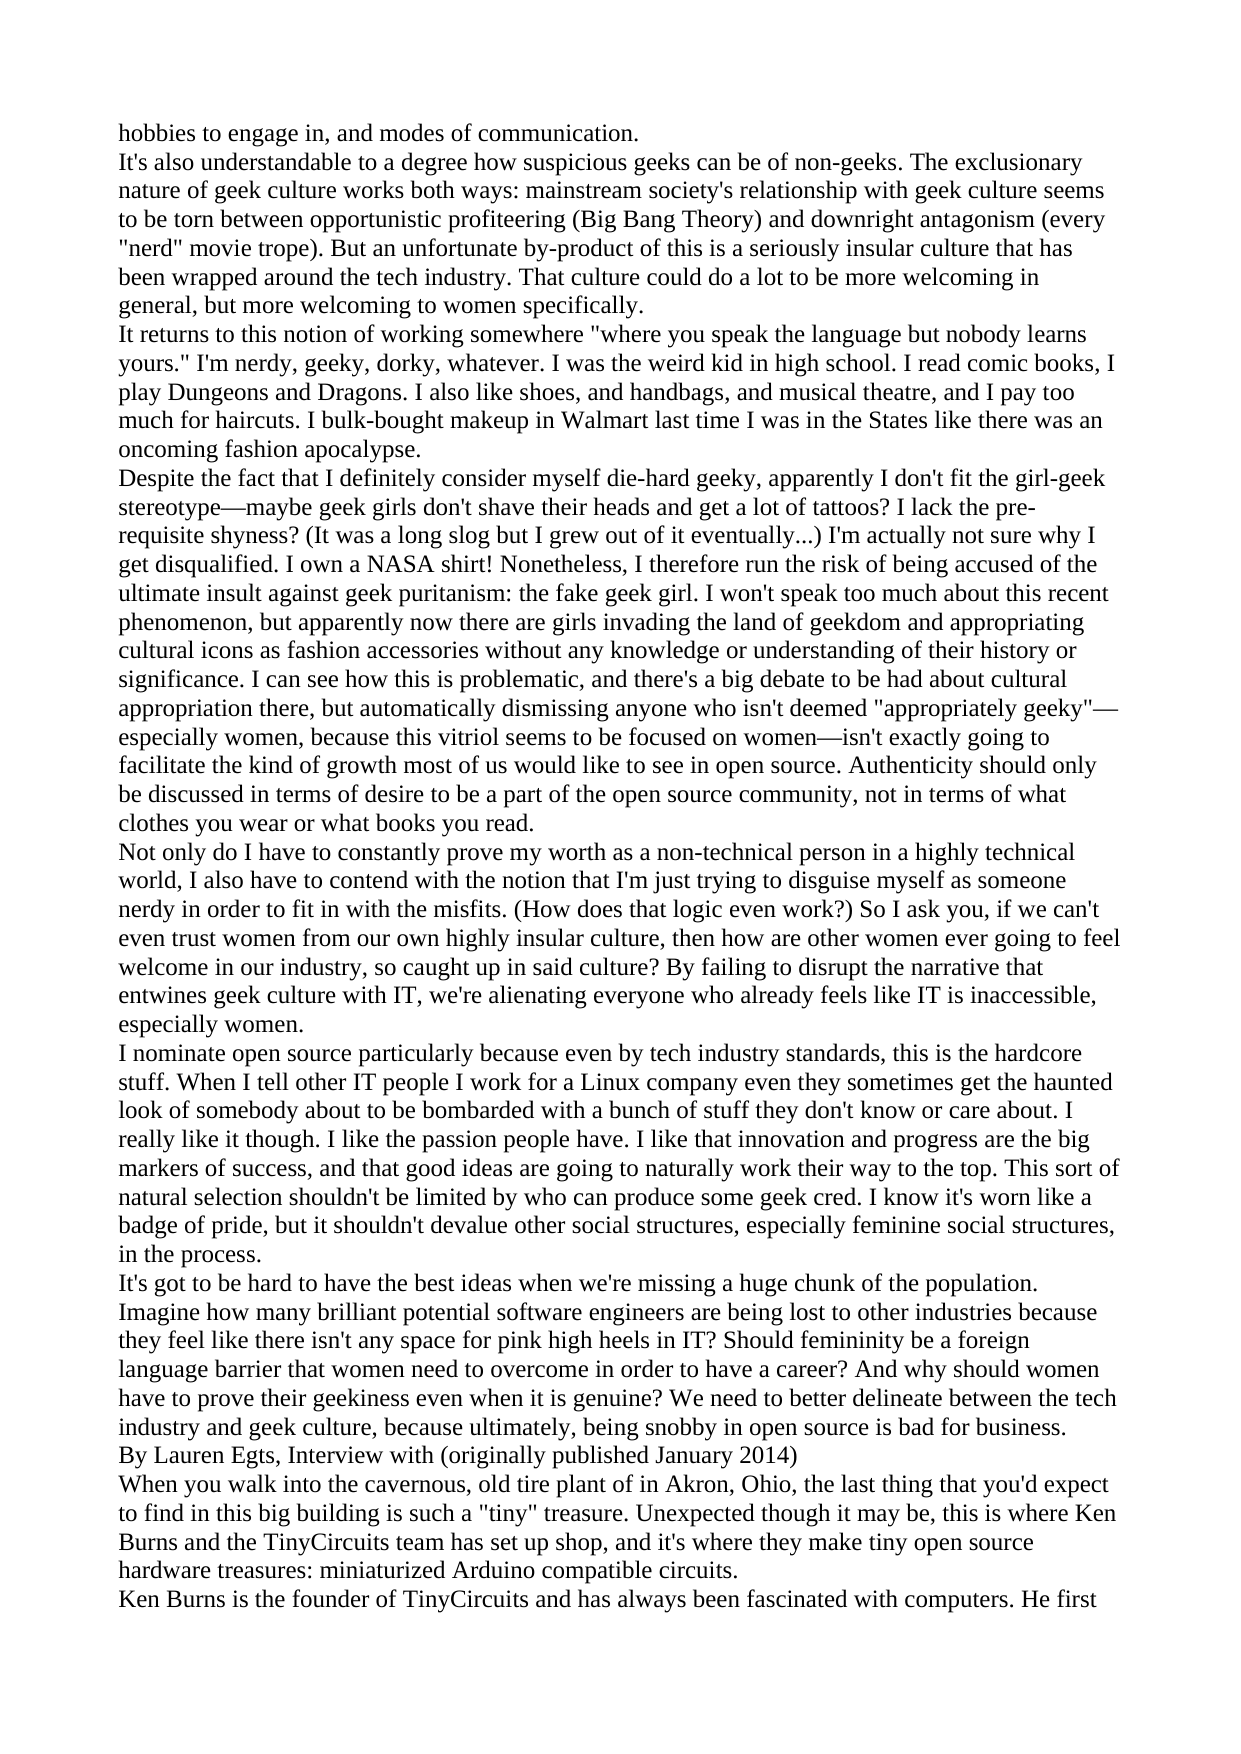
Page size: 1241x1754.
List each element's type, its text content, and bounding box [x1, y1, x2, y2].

text It's also understandable to a degree how suspicious geeks can be of non-geeks. The exclusionary nature of geek culture works both ways: mainstream society's relationship with geek culture seems to be torn between opportunistic profiteering (Big Bang Theory) and downright antagonism (every "nerd" movie trope). But an unfortunate by-product of this is a seriously insular culture that has been wrapped around the tech industry. That culture could do a lot to be more welcoming in general, but more welcoming to women specifically. [118, 147, 1122, 319]
text It's got to be hard to have the best ideas when we're missing a huge chunk of the population. Imagine how many brilliant potential software engineers are being lost to other industries because they feel like there isn't any space for pink high heels in IT? Should femininity be a foreign language barrier that women need to overcome in order to have a career? And why should women have to prove their geekiness even when it is genuine? We need to better delineate between the tech industry and geek culture, because ultimately, being snobby in open source is bad for business. [118, 1268, 1122, 1441]
text By Lauren Egts, Interview with (originally published January 2014) [118, 1441, 1122, 1469]
text When you walk into the cavernous, old tire plant of in Akron, Ohio, the last thing that you'd expect to find in this big building is such a "tiny" treasure. Unexpected though it may be, this is where Ken Burns and the TinyCircuits team has set up shop, and it's where they make tiny open source hardware treasures: miniaturized Arduino compatible circuits. [118, 1469, 1122, 1584]
text I nominate open source particularly because even by tech industry standards, this is the hardcore stuff. When I tell other IT people I work for a Linux company even they sometimes get the haunted look of somebody about to be bombarded with a bunch of stuff they don't know or care about. I really like it though. I like the passion people have. I like that innovation and progress are the big markers of success, and that good ideas are going to naturally work their way to the top. This sort of natural selection shouldn't be limited by who can produce some geek cred. I know it's worn like a badge of pride, but it shouldn't devalue other social structures, especially feminine social structures, in the process. [118, 1038, 1122, 1268]
text Not only do I have to constantly prove my worth as a non-technical person in a highly technical world, I also have to contend with the notion that I'm just trying to disguise myself as someone nerdy in order to fit in with the misfits. (How does that logic even work?) So I ask you, if we can't even trust women from our own highly insular culture, then how are other women ever going to feel welcome in our industry, so caught up in said culture? By failing to disrupt the narrative that entwines geek culture with IT, we're alienating everyone who already feels like IT is inaccessible, especially women. [118, 837, 1122, 1038]
text Despite the fact that I definitely consider myself die-hard geeky, apparently I don't fit the girl-geek stereotype—maybe geek girls don't shave their heads and get a lot of tattoos? I lack the pre-requisite shyness? (It was a long slog but I grew out of it eventually...) I'm actually not sure why I get disqualified. I own a NASA shirt! Nonetheless, I therefore run the risk of being accused of the ultimate insult against geek puritanism: the fake geek girl. I won't speak too much about this recent phenomenon, but apparently now there are girls invading the land of geekdom and appropriating cultural icons as fashion accessories without any knowledge or understanding of their history or significance. I can see how this is problematic, and there's a big debate to be had about cultural appropriation there, but automatically dismissing anyone who isn't deemed "appropriately geeky"—especially women, because this vitriol seems to be focused on women—isn't exactly going to facilitate the kind of growth most of us would like to see in open source. Authenticity should only be discussed in terms of desire to be a part of the open source community, not in terms of what clothes you wear or what books you read. [118, 463, 1122, 837]
text Ken Burns is the founder of TinyCircuits and has always been fascinated with computers. He first [118, 1584, 1122, 1613]
text It returns to this notion of working somewhere "where you speak the language but nobody learns yours." I'm nerdy, geeky, dorky, whatever. I was the weird kid in high school. I read comic books, I play Dungeons and Dragons. I also like shoes, and handbags, and musical theatre, and I pay too much for haircuts. I bulk-bought makeup in Walmart last time I was in the States like there was an oncoming fashion apocalypse. [118, 319, 1122, 463]
text hobbies to engage in, and modes of communication. [118, 118, 1122, 147]
